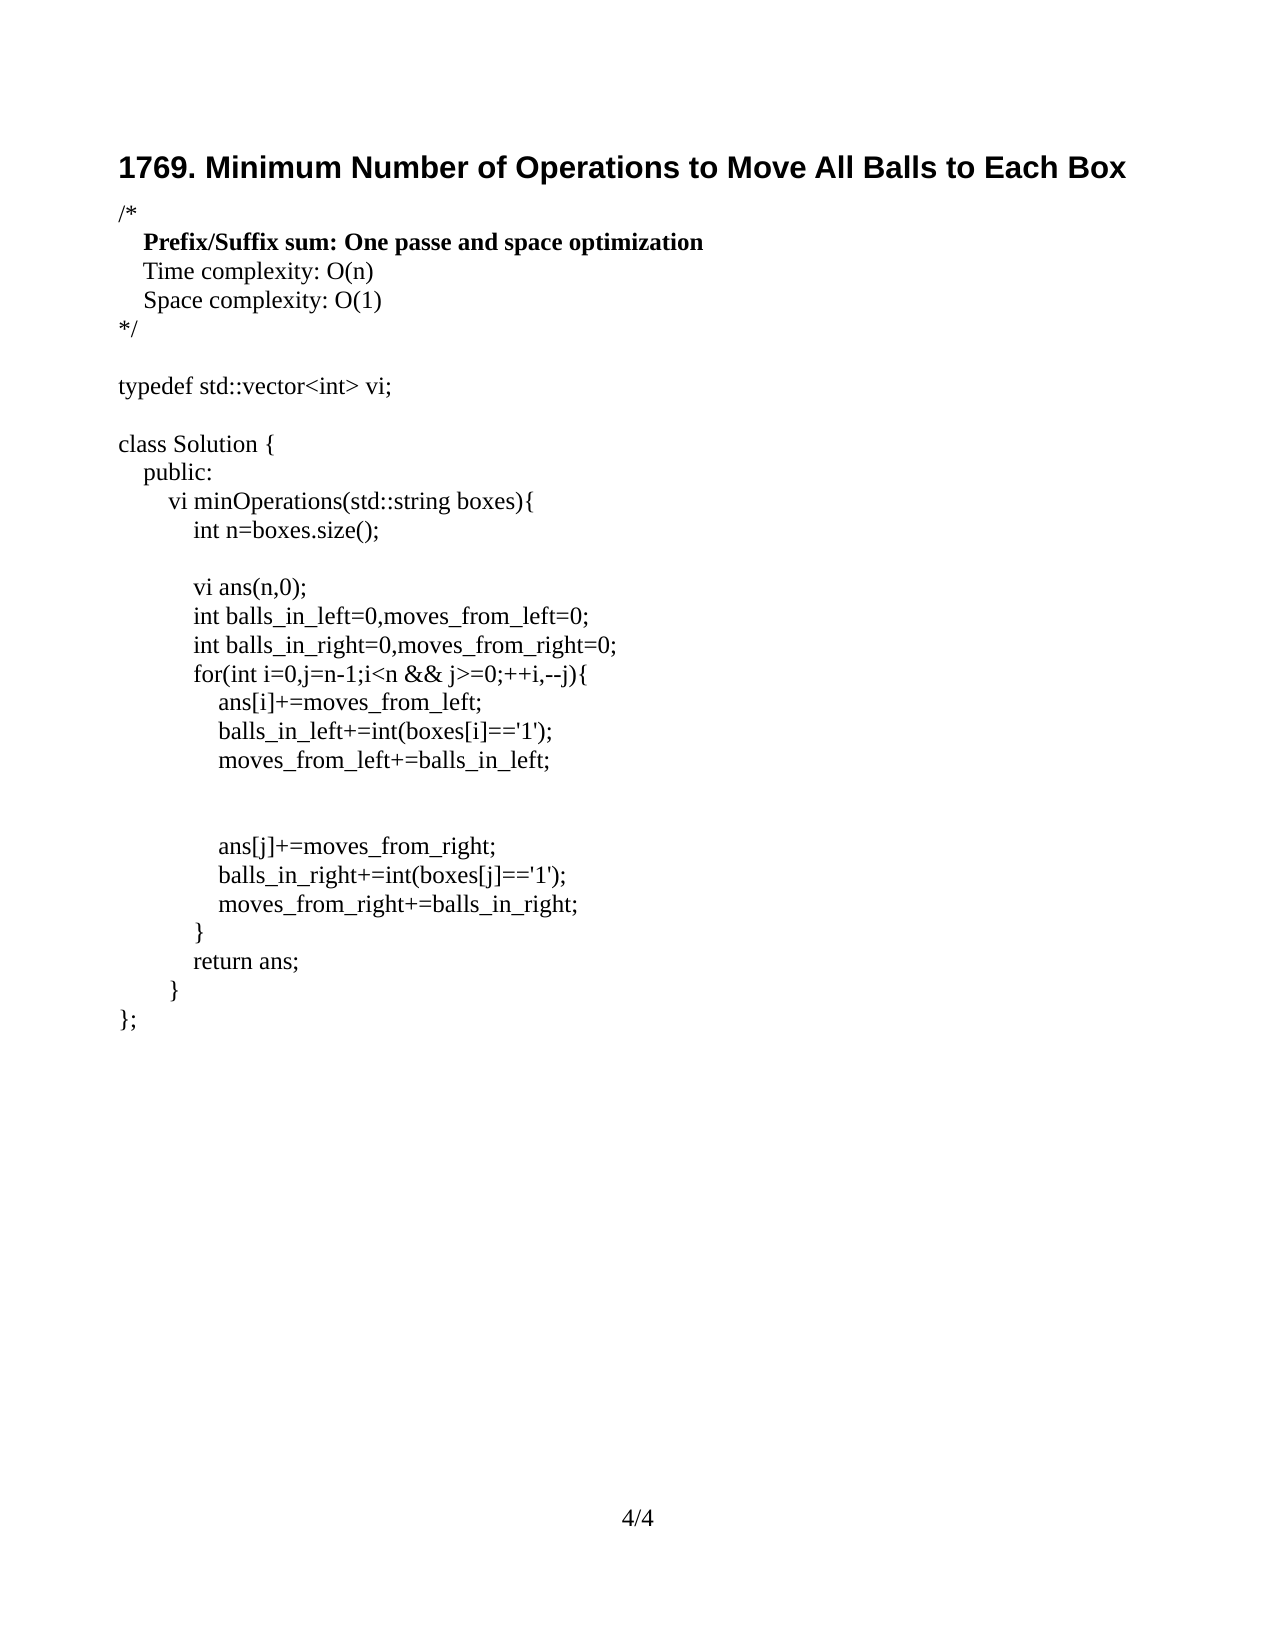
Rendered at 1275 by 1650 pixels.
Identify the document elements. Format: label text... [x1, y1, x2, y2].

text typedef std::vector<int> vi; [118, 371, 1157, 400]
text int n=boxes.size(); [118, 515, 1157, 544]
text class Solution { [118, 429, 1157, 457]
text } [118, 975, 1157, 1004]
text ans[j]+=moves_from_right; [118, 831, 1157, 860]
text public: [118, 457, 1157, 486]
text for(int i=0,j=n-1;i<n && j>=0;++i,--j){ [118, 659, 1157, 687]
text } [118, 917, 1157, 946]
subtitle 1769. Minimum Number of Operations to Move All Balls to Each Box [118, 143, 1157, 186]
text moves_from_right+=balls_in_right; [118, 889, 1157, 917]
text vi ans(n,0); [118, 572, 1157, 601]
text /* [118, 199, 1157, 227]
text }; [118, 1004, 1157, 1032]
text balls_in_right+=int(boxes[j]=='1'); [118, 860, 1157, 889]
text return ans; [118, 946, 1157, 975]
text Space complexity: O(1) [118, 285, 1157, 314]
text Prefix/Suffix sum: One passe and space optimization [118, 227, 1157, 256]
text moves_from_left+=balls_in_left; [118, 745, 1157, 774]
text vi minOperations(std::string boxes){ [118, 486, 1157, 515]
text */ [118, 314, 1157, 342]
text ans[i]+=moves_from_left; [118, 687, 1157, 716]
text balls_in_left+=int(boxes[i]=='1'); [118, 716, 1157, 745]
text Time complexity: O(n) [118, 256, 1157, 285]
text int balls_in_right=0,moves_from_right=0; [118, 630, 1157, 659]
text int balls_in_left=0,moves_from_left=0; [118, 601, 1157, 630]
